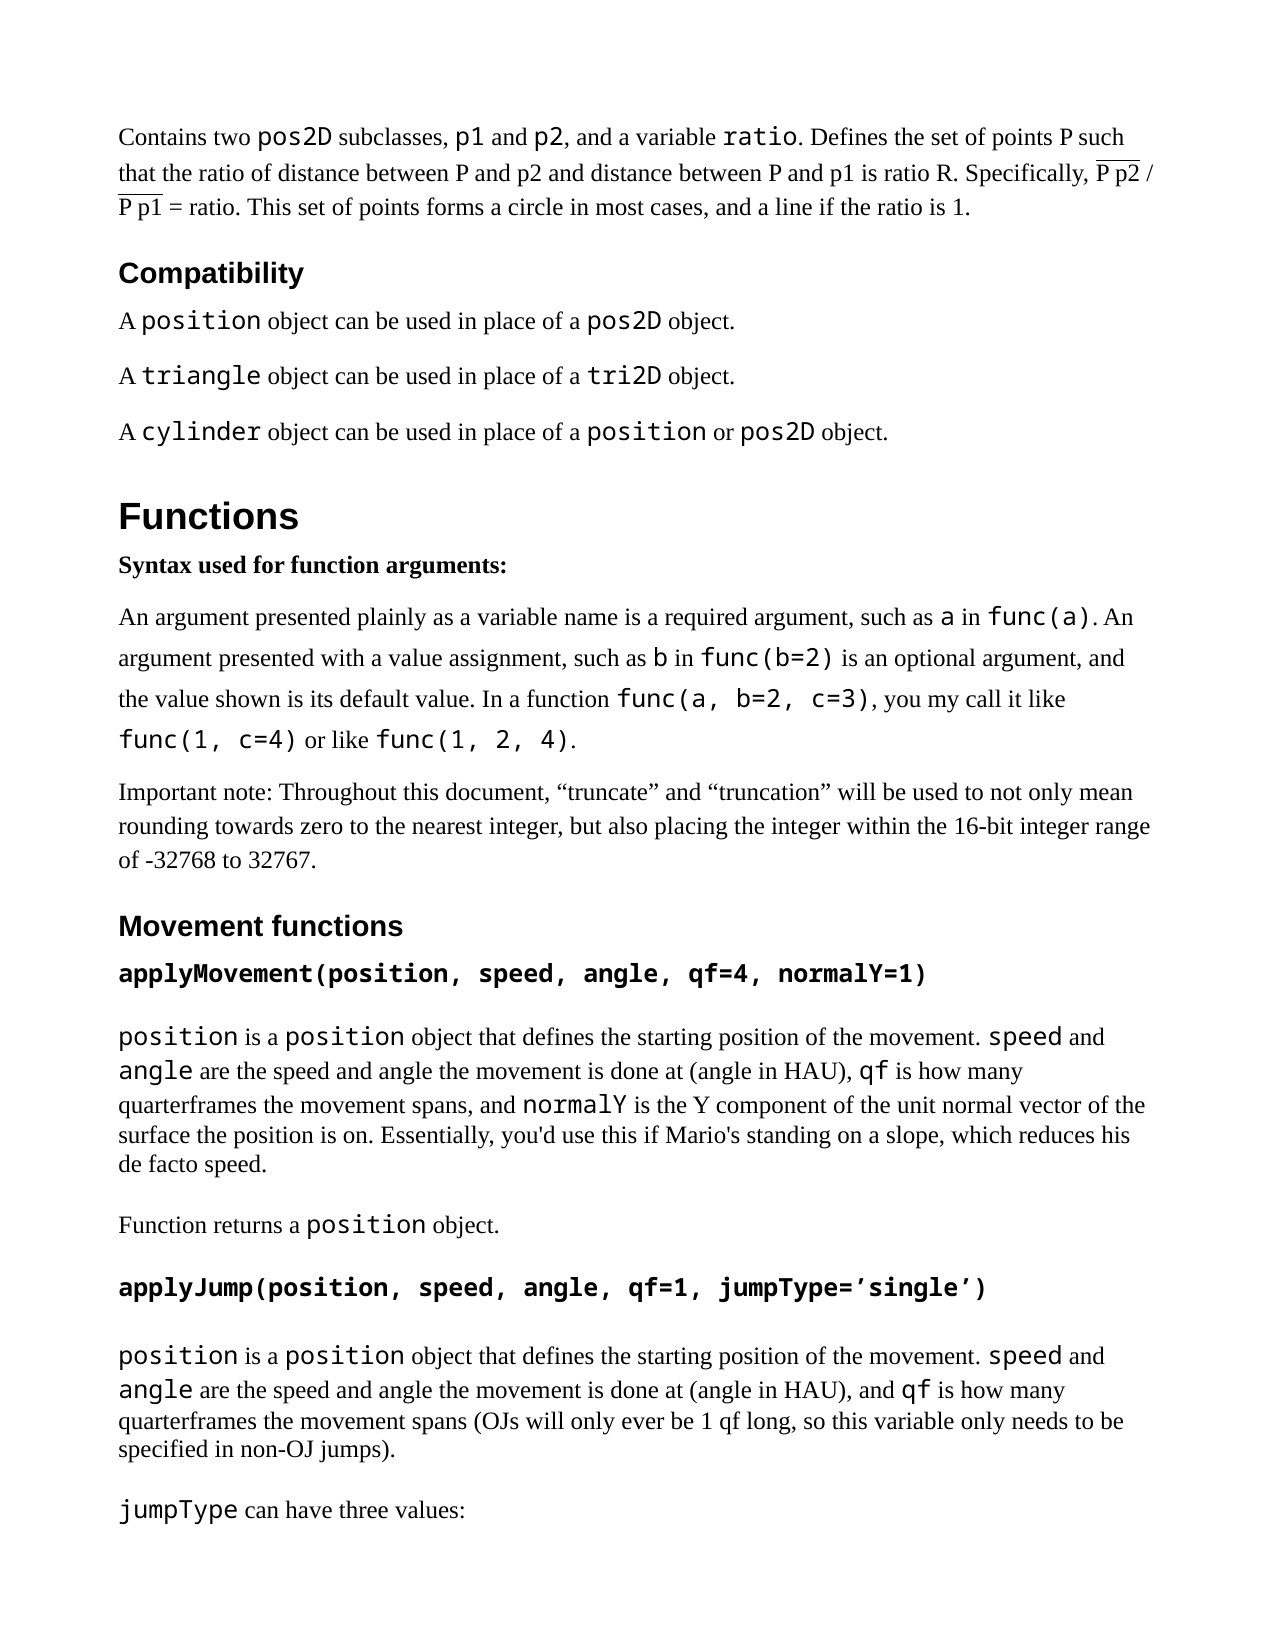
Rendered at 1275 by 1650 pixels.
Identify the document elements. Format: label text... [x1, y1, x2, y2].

text A position object can be used in place of a pos2D object. [118, 302, 1157, 336]
subtitle Functions [118, 493, 1157, 537]
text jumpType can have three values: [118, 1492, 1157, 1526]
text An argument presented plainly as a variable name is a required argument, such as a in func(a). An argument presented with a value assignment, such as b in func(b=2) is an optional argument, and the value shown is its default value. In a function func(a, b=2, c=3), you my call it like func(1, c=4) or like func(1, 2, 4). [118, 599, 1157, 755]
text applyJump(position, speed, angle, qf=1, jumpType=’single’) [118, 1269, 1157, 1304]
text A triangle object can be used in place of a tri2D object. [118, 358, 1157, 392]
text position is a position object that defines the starting position of the movement. speed and angle are the speed and angle the movement is done at (angle in HAU), qf is how many quarterframes the movement spans, and normalY is the Y component of the unit normal vector of the surface the position is on. Essentially, you'd use this if Mario's standing on a slope, which reduces his de facto speed. [118, 1018, 1157, 1178]
text Important note: Throughout this document, “truncate” and “truncation” will be used to not only mean rounding towards zero to the nearest integer, but also placing the integer within the 16-bit integer range of -32768 to 32767. [118, 777, 1157, 874]
text Function returns a position object. [118, 1207, 1157, 1241]
text applyMovement(position, speed, angle, qf=4, normalY=1) [118, 956, 1157, 989]
subtitle Movement functions [118, 909, 1157, 943]
subtitle Compatibility [118, 256, 1157, 290]
text position is a position object that defines the starting position of the movement. speed and angle are the speed and angle the movement is done at (angle in HAU), and qf is how many quarterframes the movement spans (OJs will only ever be 1 qf long, so this variable only needs to be specified in non-OJ jumps). [118, 1338, 1157, 1463]
text Contains two pos2D subclasses, p1 and p2, and a variable ratio. Defines the set of points P such that the ratio of distance between P and p2 and distance between P and p1 is ratio R. Specifically, P p2 / P p1 = ratio. This set of points forms a circle in most cases, and a line if the ratio is 1. [118, 118, 1157, 221]
text Syntax used for function arguments: [118, 550, 1157, 578]
text A cylinder object can be used in place of a position or pos2D object. [118, 413, 1157, 447]
